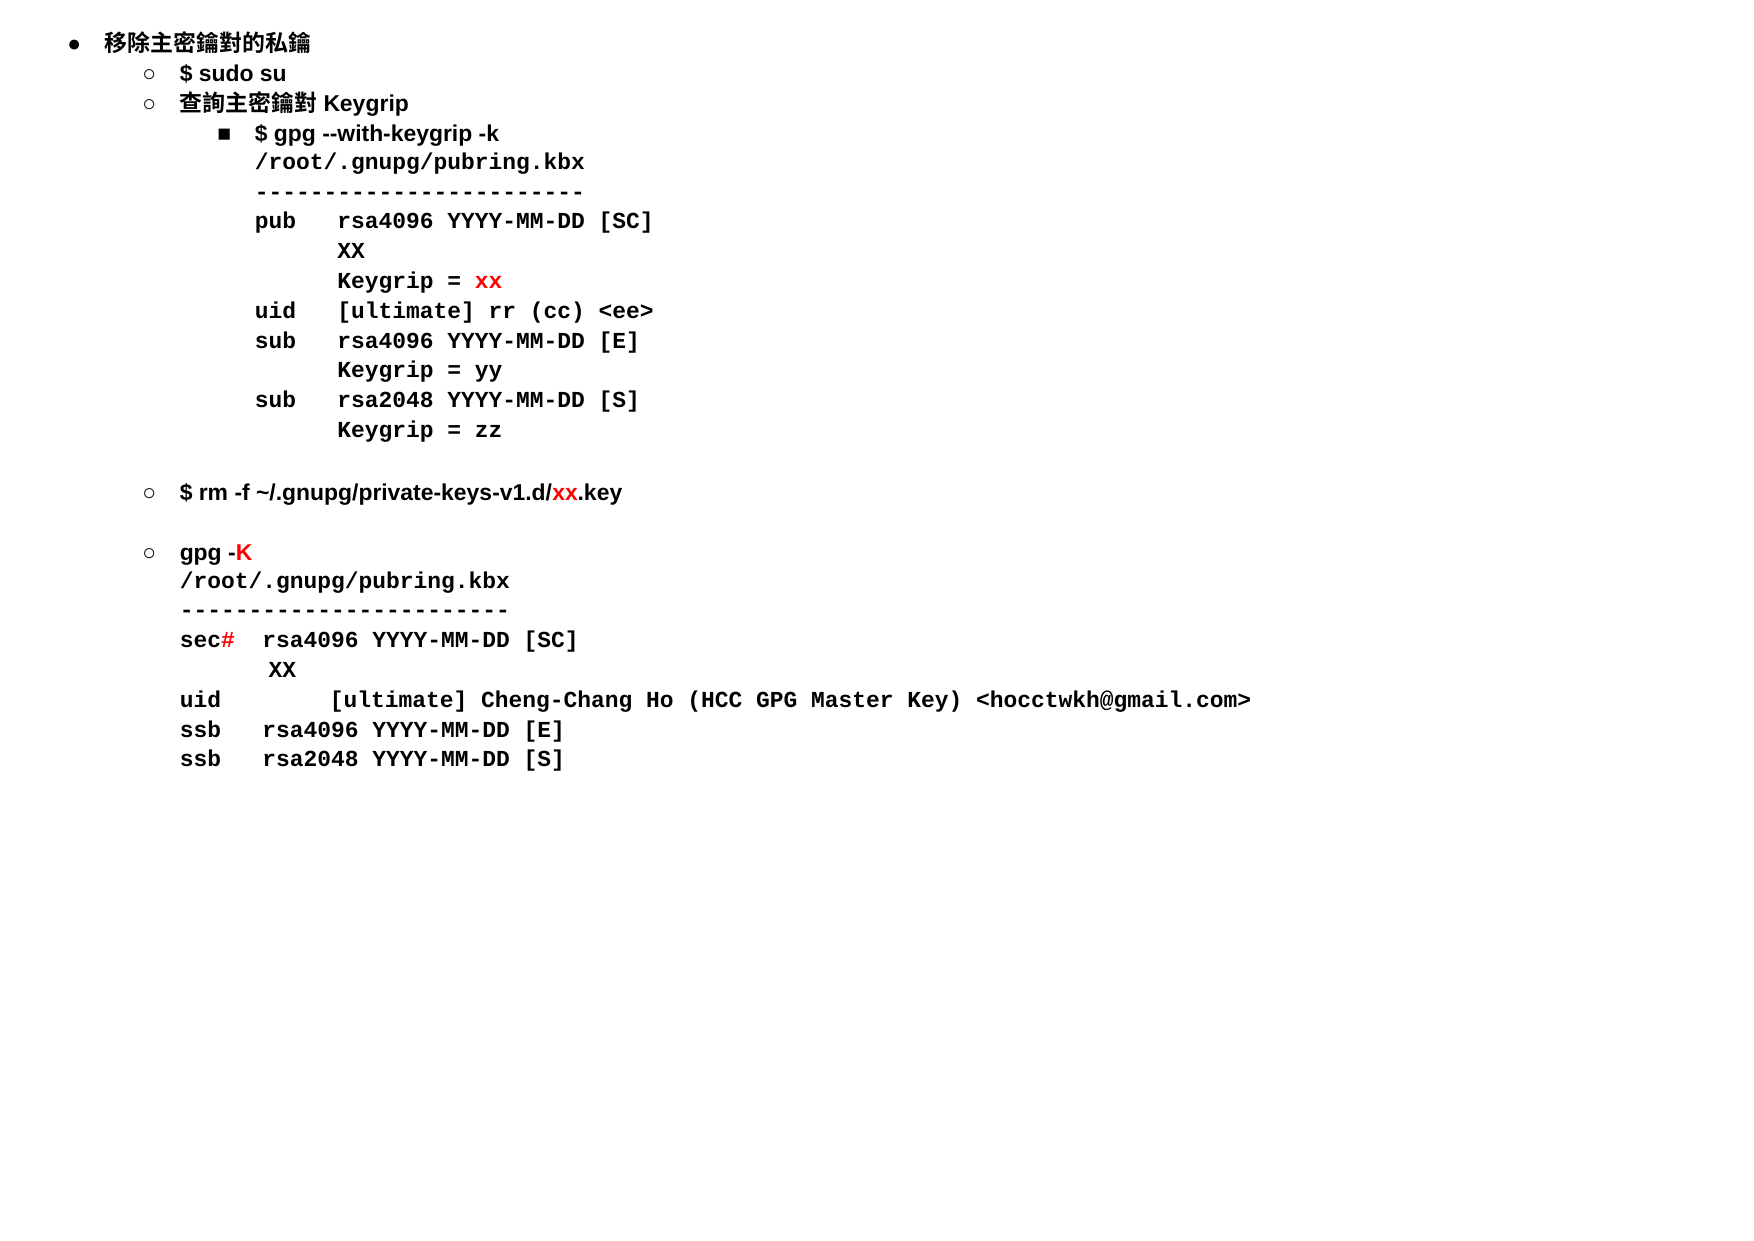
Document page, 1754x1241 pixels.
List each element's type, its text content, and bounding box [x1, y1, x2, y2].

text pub rsa4096 YYYY-MM-DD [SC] [254, 210, 1724, 236]
list $ gpg --with-keygrip -k [217, 120, 1724, 146]
text sec# rsa4096 YYYY-MM-DD [SC] [179, 629, 1724, 654]
text ------------------------ [179, 599, 1724, 625]
list gpg -K [142, 539, 1724, 565]
text sub rsa4096 YYYY-MM-DD [E] [254, 329, 1724, 355]
text Keygrip = yy [254, 359, 1724, 385]
list 移除主密鑰對的私鑰 [67, 29, 1724, 56]
text uid [ultimate] Cheng-Chang Ho (HCC GPG Master Key) <hocctwkh@gmail.com> [179, 688, 1724, 714]
text /root/.gnupg/pubring.kbx [254, 150, 1724, 176]
text XX [179, 658, 1724, 684]
text ssb rsa4096 YYYY-MM-DD [E] [179, 718, 1724, 744]
list 查詢主密鑰對 Keygrip [142, 90, 1724, 116]
list $ sudo su [142, 60, 1724, 86]
text ssb rsa2048 YYYY-MM-DD [S] [179, 748, 1724, 774]
list $ rm -f ~/.gnupg/private-keys-v1.d/xx.key [142, 478, 1724, 505]
text Keygrip = zz [254, 418, 1724, 444]
text Keygrip = xx [254, 269, 1724, 295]
text /root/.gnupg/pubring.kbx [179, 569, 1724, 595]
text sub rsa2048 YYYY-MM-DD [S] [254, 389, 1724, 414]
text uid [ultimate] rr (cc) <ee> [254, 299, 1724, 325]
text ------------------------ [254, 180, 1724, 206]
text XX [254, 240, 1724, 266]
